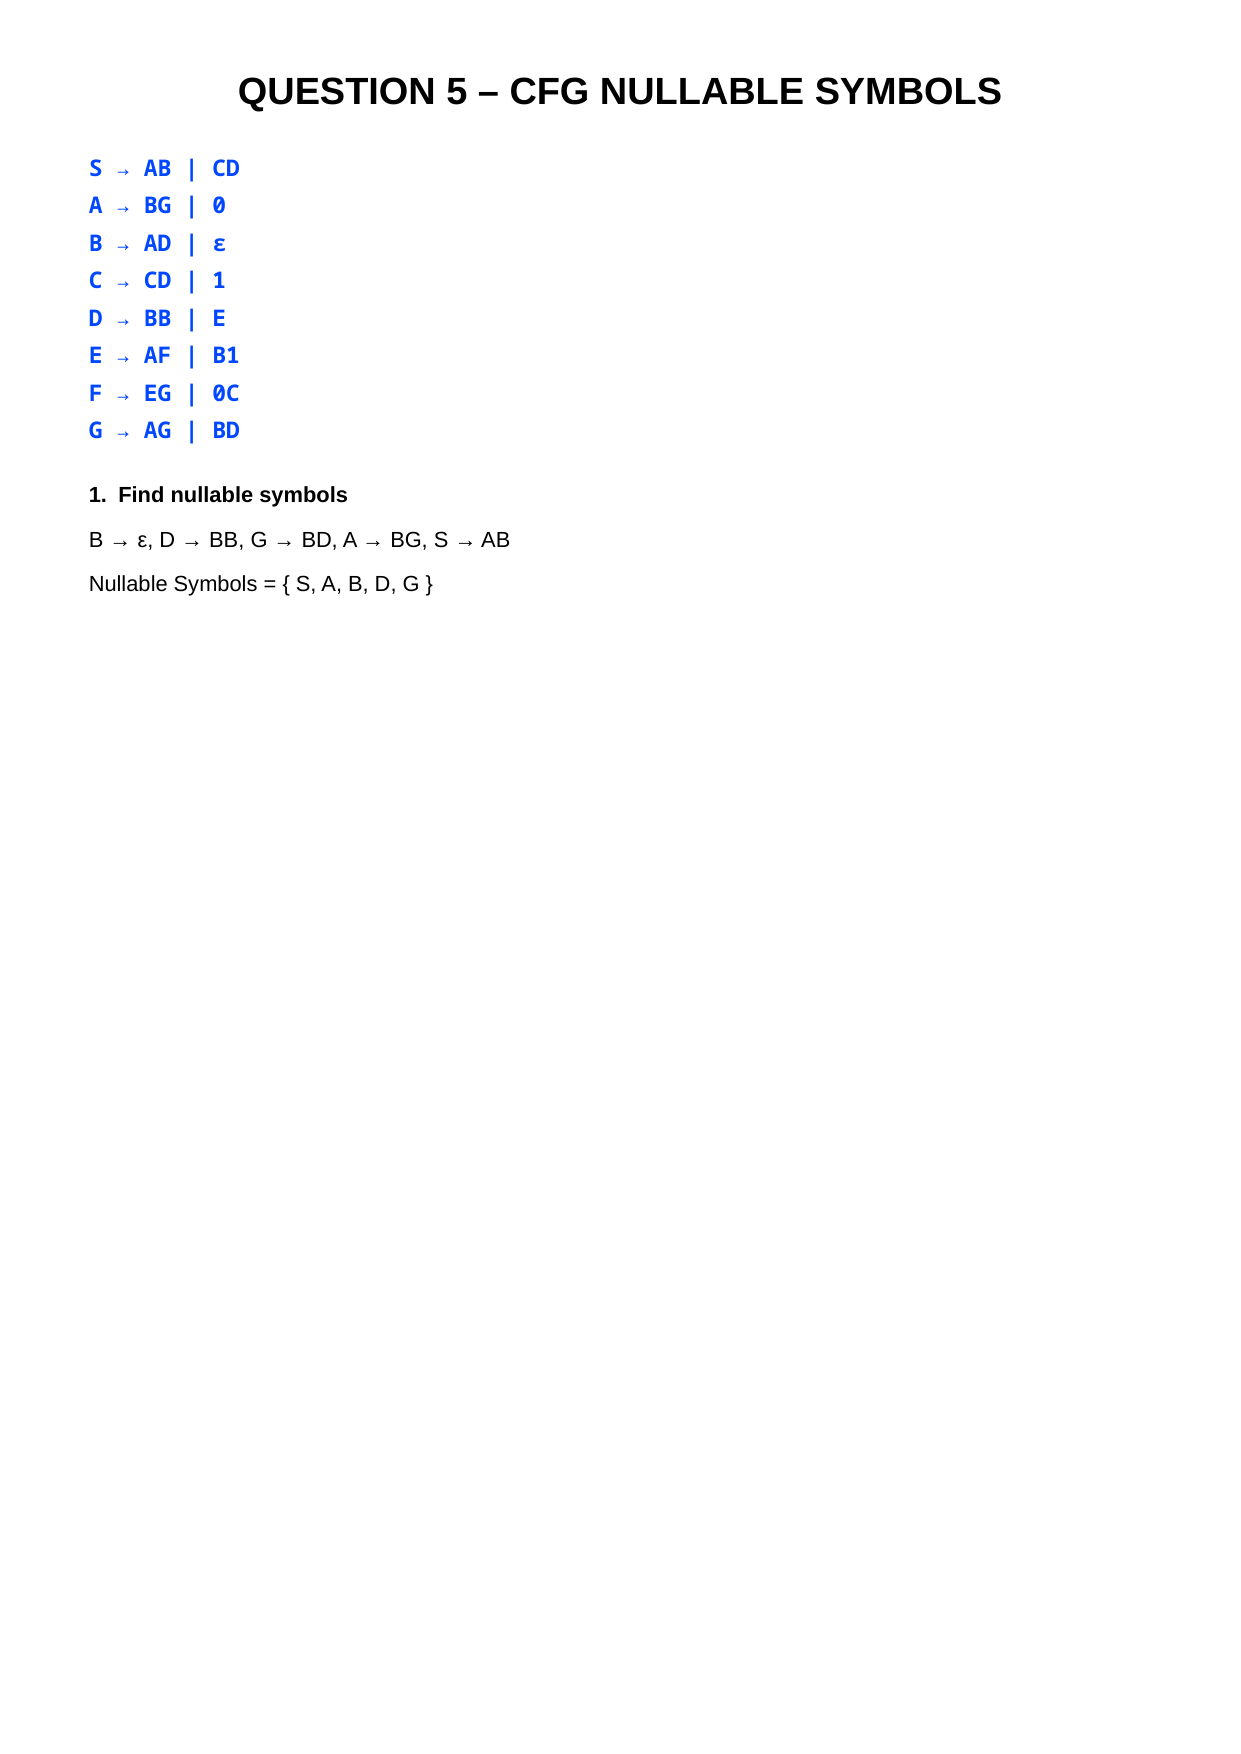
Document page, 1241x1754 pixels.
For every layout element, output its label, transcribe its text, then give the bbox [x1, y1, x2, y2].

text D → BB | E [88, 302, 1152, 333]
text G → AG | BD [88, 414, 1152, 445]
text F → EG | 0C [88, 377, 1152, 408]
text E → AF | B1 [88, 339, 1152, 370]
text A → BG | 0 [88, 189, 1152, 220]
list Find nullable symbols [88, 482, 1152, 507]
text C → CD | 1 [88, 264, 1152, 295]
list B → ε, D → BB, G → BD, A → BG, S → AB [88, 527, 1152, 552]
list Nullable Symbols = { S, A, B, D, G } [88, 571, 1152, 597]
text S → AB | CD [88, 152, 1152, 183]
text B → AD | ε [88, 227, 1152, 258]
